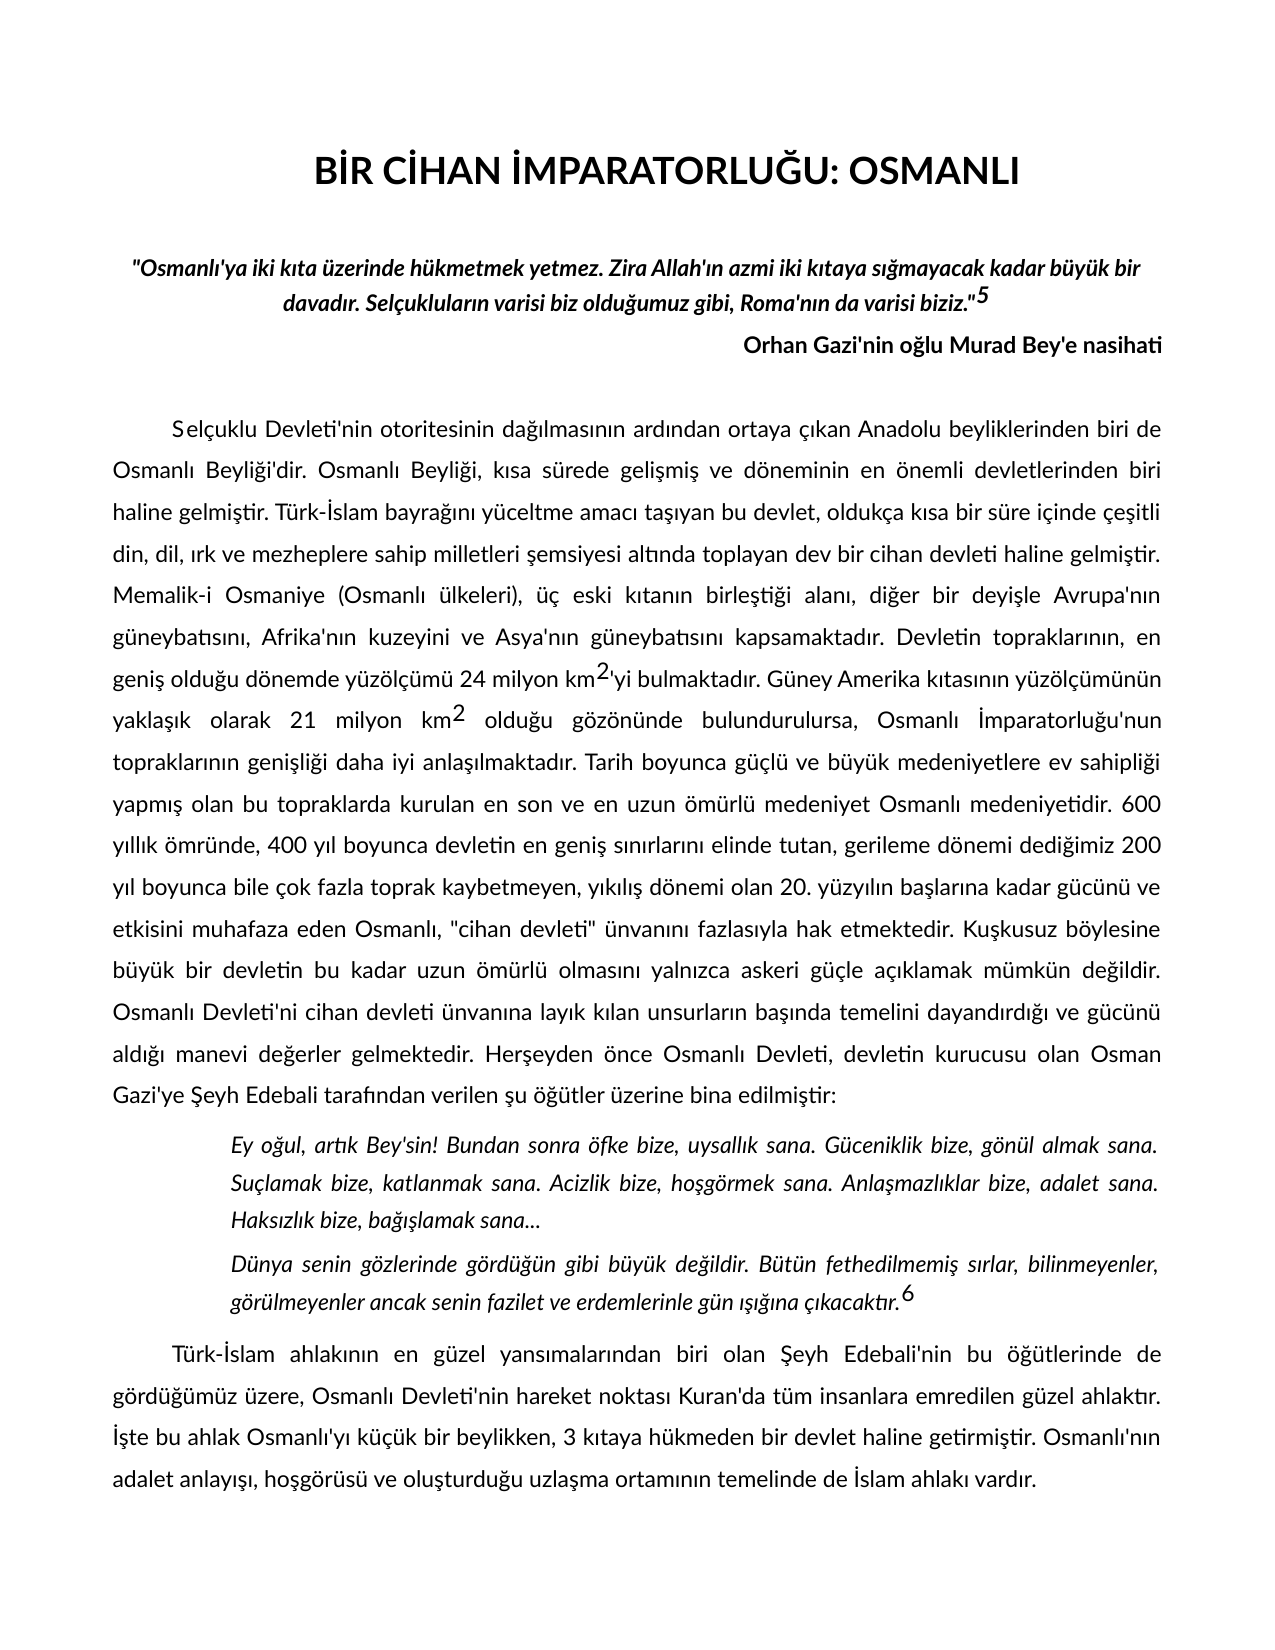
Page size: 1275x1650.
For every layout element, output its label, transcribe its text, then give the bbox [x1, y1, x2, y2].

text Dünya senin gözlerinde gördüğün gibi büyük değildir. Bütün fethedilmemiş sırlar, bilinmeyenler, görülmeyenler ancak senin fazilet ve erdemlerinle gün ışığına çıkacaktır.6 [231, 1242, 1162, 1317]
text BİR CİHAN İMPARATORLUĞU: OSMANLI [112, 148, 1162, 193]
text Türk-İslam ahlakının en güzel yansımalarından biri olan Şeyh Edebali'nin bu öğütlerinde de gördüğümüz üzere, Osmanlı Devleti'nin hareket noktası Kuran'da tüm insanlara emredilen güzel ahlaktır. İşte bu ahlak Osmanlı'yı küçük bir beylikken, 3 kıtaya hükmeden bir devlet haline getirmiştir. Osmanlı'nın adalet anlayışı, hoşgörüsü ve oluşturduğu uzlaşma ortamının temelinde de İslam ahlakı vardır. [112, 1329, 1162, 1496]
text Selçuklu Devleti'nin otoritesinin dağılmasının ardından ortaya çıkan Anadolu beyliklerinden biri de Osmanlı Beyliği'dir. Osmanlı Beyliği, kısa sürede gelişmiş ve döneminin en önemli devletlerinden biri haline gelmiştir. Türk-İslam bayrağını yüceltme amacı taşıyan bu devlet, oldukça kısa bir süre içinde çeşitli din, dil, ırk ve mezheplere sahip milletleri şemsiyesi altında toplayan dev bir cihan devleti haline gelmiştir. Memalik-i Osmaniye (Osmanlı ülkeleri), üç eski kıtanın birleştiği alanı, diğer bir deyişle Avrupa'nın güneybatısını, Afrika'nın kuzeyini ve Asya'nın güneybatısını kapsamaktadır. Devletin topraklarının, en geniş olduğu dönemde yüzölçümü 24 milyon km2'yi bulmaktadır. Güney Amerika kıtasının yüzölçümünün yaklaşık olarak 21 milyon km2 olduğu gözönünde bulundurulursa, Osmanlı İmparatorluğu'nun topraklarının genişliği daha iyi anlaşılmaktadır. Tarih boyunca güçlü ve büyük medeniyetlere ev sahipliği yapmış olan bu topraklarda kurulan en son ve en uzun ömürlü medeniyet Osmanlı medeniyetidir. 600 yıllık ömründe, 400 yıl boyunca devletin en geniş sınırlarını elinde tutan, gerileme dönemi dediğimiz 200 yıl boyunca bile çok fazla toprak kaybetmeyen, yıkılış dönemi olan 20. yüzyılın başlarına kadar gücünü ve etkisini muhafaza eden Osmanlı, "cihan devleti" ünvanını fazlasıyla hak etmektedir. Kuşkusuz böylesine büyük bir devletin bu kadar uzun ömürlü olmasını yalnızca askeri güçle açıklamak mümkün değildir. Osmanlı Devleti'ni cihan devleti ünvanına layık kılan unsurların başında temelini dayandırdığı ve gücünü aldığı manevi değerler gelmektedir. Herşeyden önce Osmanlı Devleti, devletin kurucusu olan Osman Gazi'ye Şeyh Edebali tarafından verilen şu öğütler üzerine bina edilmiştir: [112, 404, 1162, 1112]
text Ey oğul, artık Bey'sin! Bundan sonra öfke bize, uysallık sana. Güceniklik bize, gönül almak sana. Suçlamak bize, katlanmak sana. Acizlik bize, hoşgörmek sana. Anlaşmazlıklar bize, adalet sana. Haksızlık bize, bağışlamak sana... [231, 1124, 1162, 1236]
text Orhan Gazi'nin oğlu Murad Bey'e nasihati [112, 318, 1162, 362]
text "Osmanlı'ya iki kıta üzerinde hükmetmek yetmez. Zira Allah'ın azmi iki kıtaya sığmayacak kadar büyük bir davadır. Selçukluların varisi biz olduğumuz gibi, Roma'nın da varisi biziz."5 [112, 248, 1162, 318]
